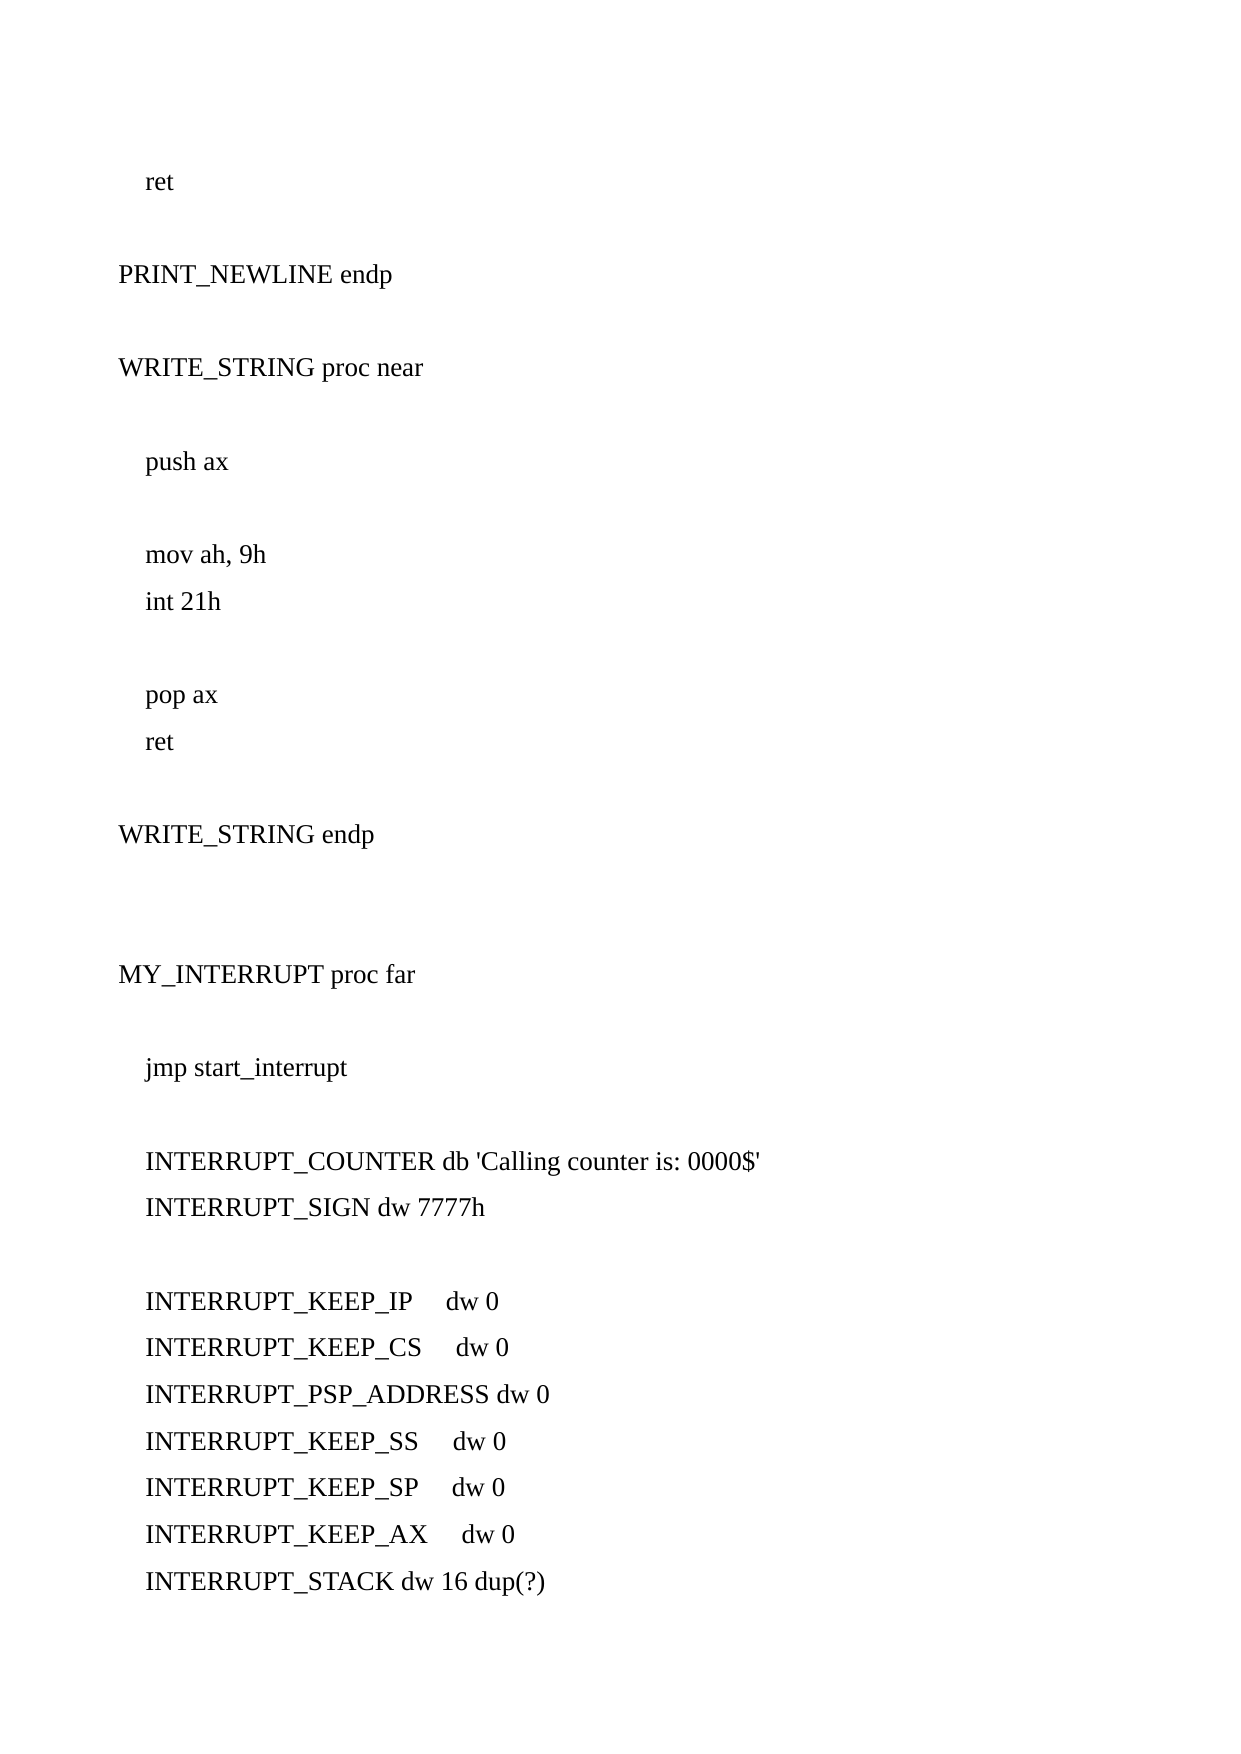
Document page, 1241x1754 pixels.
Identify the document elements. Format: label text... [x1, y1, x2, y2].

text ret [118, 725, 1122, 756]
text INTERRUPT_KEEP_CS dw 0 [118, 1331, 1122, 1363]
text WRITE_STRING proc near [118, 351, 1122, 383]
text INTERRUPT_KEEP_AX dw 0 [118, 1518, 1122, 1549]
text WRITE_STRING endp [118, 818, 1122, 849]
text PRINT_NEWLINE endp [118, 258, 1122, 289]
text jmp start_interrupt [118, 1051, 1122, 1083]
text INTERRUPT_STACK dw 16 dup(?) [118, 1565, 1122, 1596]
text mov ah, 9h [118, 538, 1122, 569]
text INTERRUPT_KEEP_SS dw 0 [118, 1425, 1122, 1456]
text MY_INTERRUPT proc far [118, 958, 1122, 989]
text INTERRUPT_SIGN dw 7777h [118, 1191, 1122, 1223]
text int 21h [118, 585, 1122, 616]
text INTERRUPT_KEEP_SP dw 0 [118, 1471, 1122, 1503]
text push ax [118, 445, 1122, 476]
text pop ax [118, 678, 1122, 709]
text INTERRUPT_KEEP_IP dw 0 [118, 1285, 1122, 1316]
text INTERRUPT_COUNTER db 'Calling counter is: 0000$' [118, 1145, 1122, 1176]
text INTERRUPT_PSP_ADDRESS dw 0 [118, 1378, 1122, 1409]
text ret [118, 165, 1122, 196]
